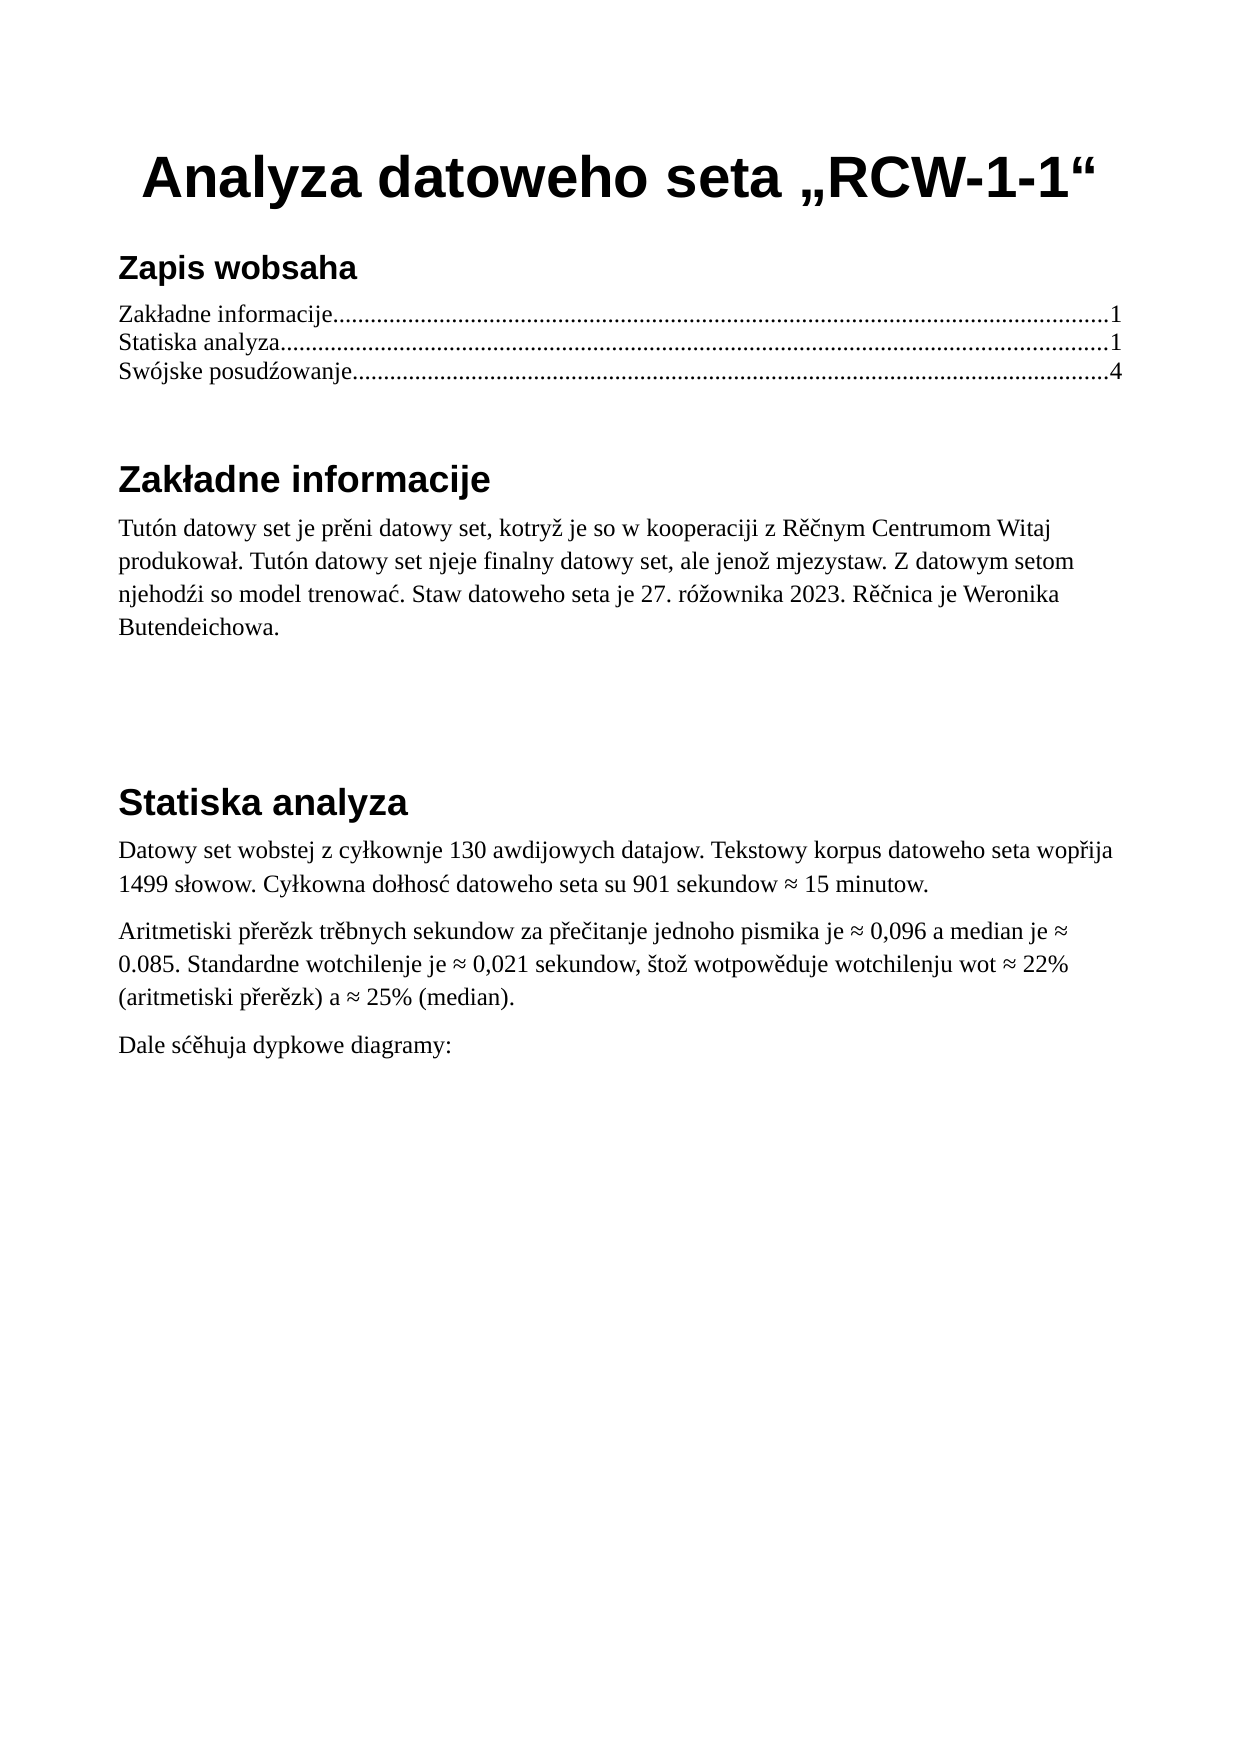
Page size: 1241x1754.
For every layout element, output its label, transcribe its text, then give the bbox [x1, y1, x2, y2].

subtitle Zakładne informacije [118, 457, 1122, 501]
subtitle Zapis wobsaha [118, 248, 1122, 286]
subtitle Statiska analyza [118, 780, 1122, 823]
text Zakładne informacije 1 [118, 299, 1122, 327]
text Dale sćěhuja dypkowe diagramy: [118, 1030, 1122, 1059]
text Tutón datowy set je prěni datowy set, kotryž je so w kooperaciji z Rěčnym Centrumom Witaj produkował. Tutón datowy set njeje finalny datowy set, ale jenož mjezystaw. Z datowym setom njehodźi so model trenować. Staw datoweho seta je 27. róžownika 2023. Rěčnica je Weronika Butendeichowa. [118, 513, 1122, 641]
text Aritmetiski přerězk trěbnych sekundow za přečitanje jednoho pismika je ≈ 0,096 a median je ≈ 0.085. Standardne wotchilenje je ≈ 0,021 sekundow, štož wotpowěduje wotchilenju wot ≈ 22% (aritmetiski přerězk) a ≈ 25% (median). [118, 916, 1122, 1011]
text Statiska analyza 1 [118, 327, 1122, 356]
title Analyza datoweho seta „RCW-1-1“ [118, 143, 1122, 210]
text Swójske posudźowanje 4 [118, 356, 1122, 385]
text Datowy set wobstej z cyłkownje 130 awdijowych datajow. Tekstowy korpus datoweho seta wopřija 1499 słowow. Cyłkowna dołhosć datoweho seta su 901 sekundow ≈ 15 minutow. [118, 836, 1122, 897]
